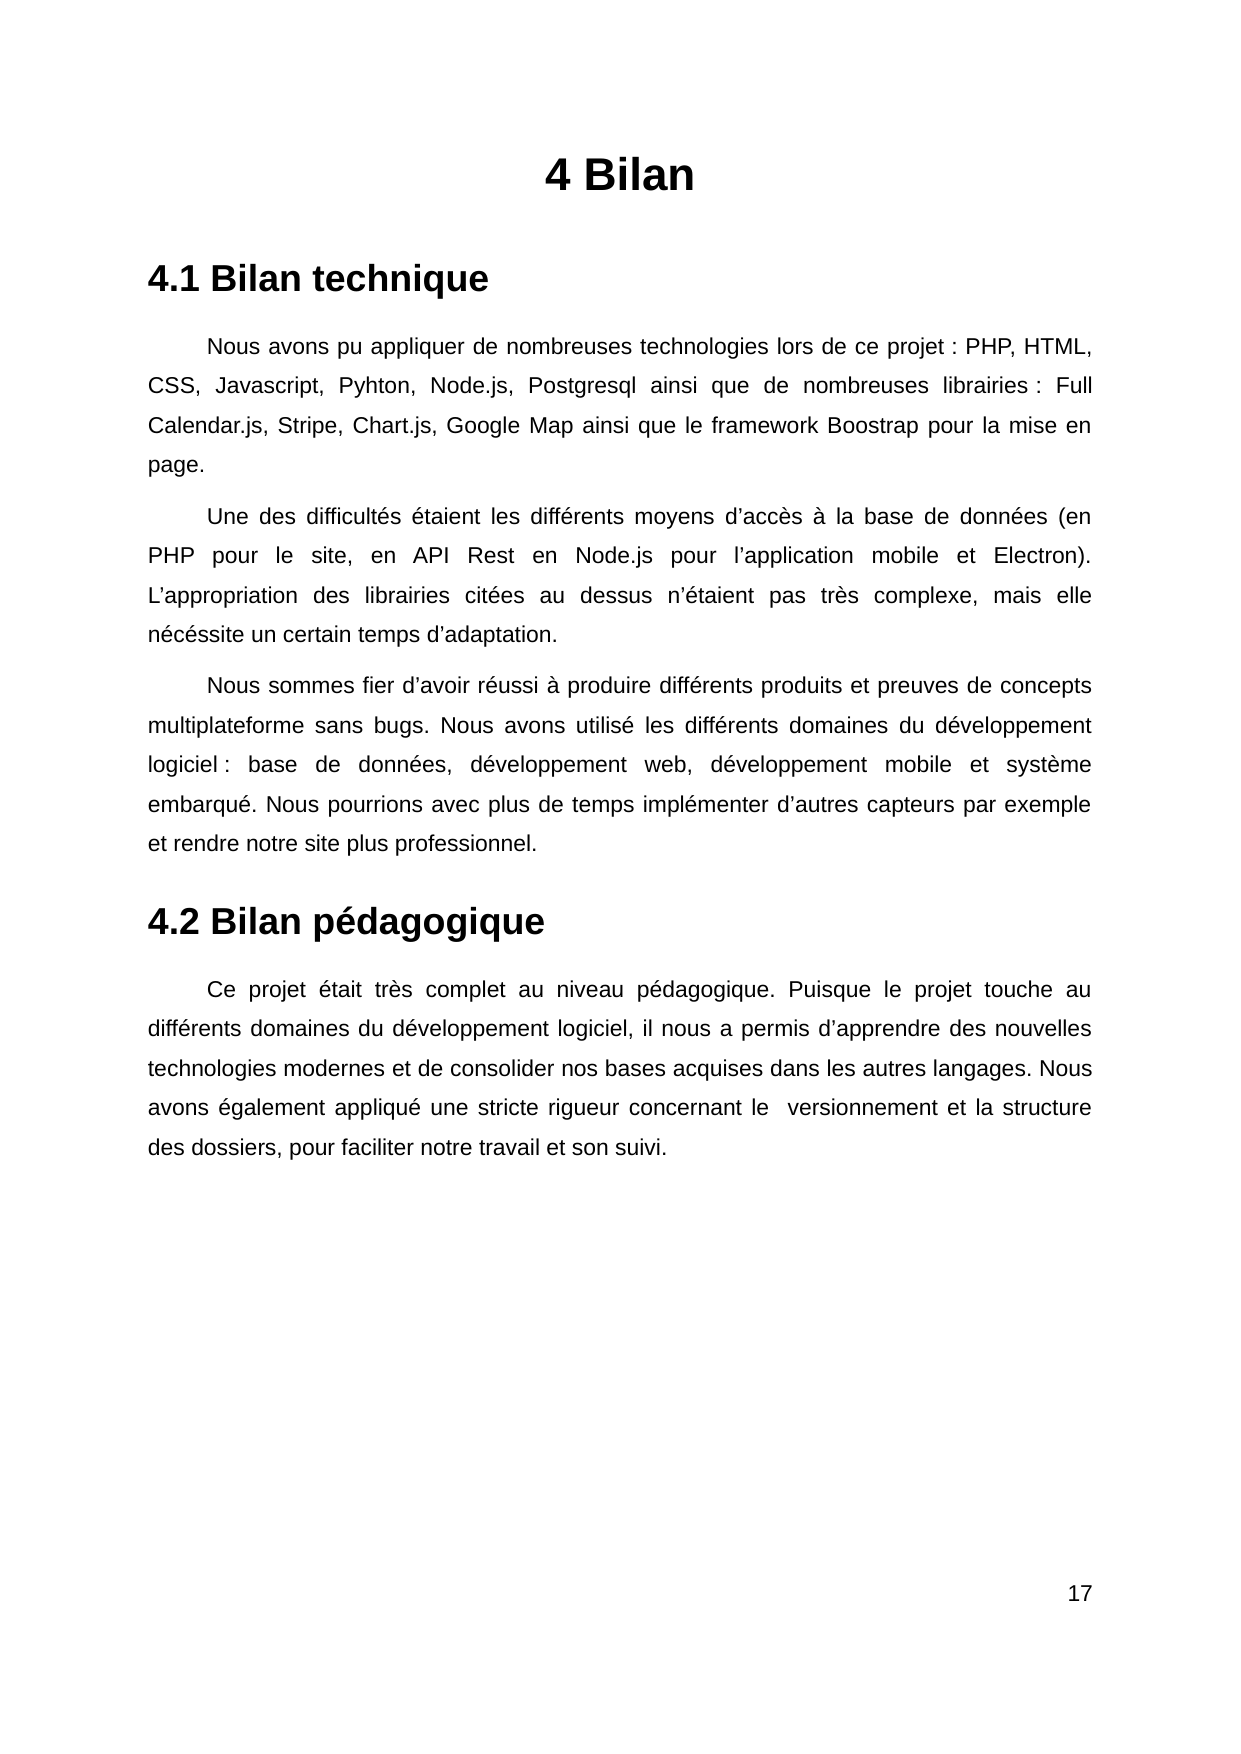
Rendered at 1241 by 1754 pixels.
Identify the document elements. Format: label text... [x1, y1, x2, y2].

subtitle Bilan technique [148, 256, 1093, 299]
text Nous sommes fier d’avoir réussi à produire différents produits et preuves de concepts multiplateforme sans bugs. Nous avons utilisé les différents domaines du développement logiciel : base de données, développement web, développement mobile et système embarqué. Nous pourrions avec plus de temps implémenter d’autres capteurs par exemple et rendre notre site plus professionnel. [148, 672, 1093, 857]
subtitle Bilan [148, 148, 1093, 200]
text Nous avons pu appliquer de nombreuses technologies lors de ce projet : PHP, HTML, CSS, Javascript, Pyhton, Node.js, Postgresql ainsi que de nombreuses librairies : Full Calendar.js, Stripe, Chart.js, Google Map ainsi que le framework Boostrap pour la mise en page. [148, 333, 1093, 478]
text Une des difficultés étaient les différents moyens d’accès à la base de données (en PHP pour le site, en API Rest en Node.js pour l’application mobile et Electron). L’appropriation des librairies citées au dessus n’étaient pas très complexe, mais elle nécéssite un certain temps d’adaptation. [148, 503, 1093, 647]
subtitle Bilan pédagogique [148, 899, 1093, 942]
text Ce projet était très complet au niveau pédagogique. Puisque le projet touche au différents domaines du développement logiciel, il nous a permis d’apprendre des nouvelles technologies modernes et de consolider nos bases acquises dans les autres langages. Nous avons également appliqué une stricte rigueur concernant le versionnement et la structure des dossiers, pour faciliter notre travail et son suivi. [148, 976, 1093, 1160]
